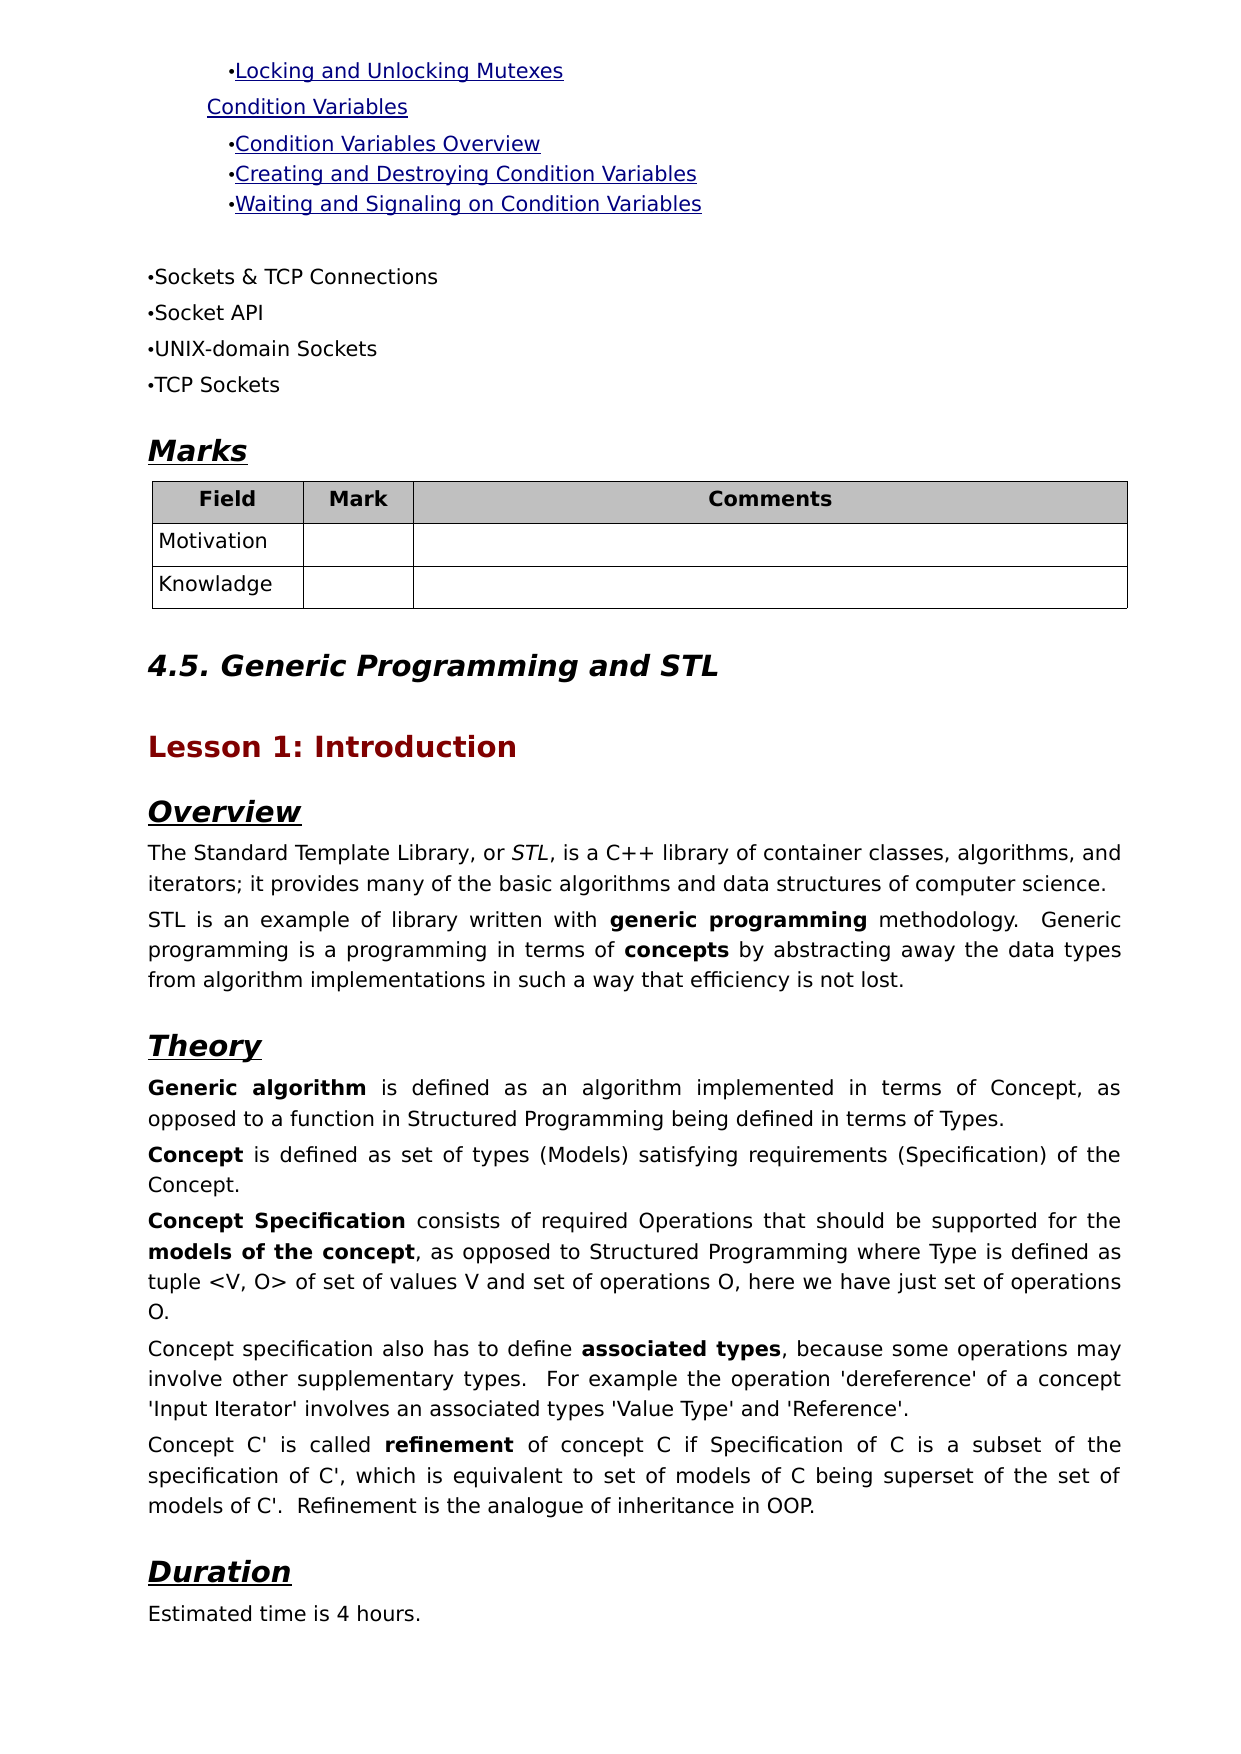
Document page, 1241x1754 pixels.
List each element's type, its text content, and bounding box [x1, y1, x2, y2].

subtitle Theory [148, 1030, 1122, 1064]
table_cell [414, 524, 1127, 566]
text Concept specification also has to define associated types, because some operations may involve other supplementary types. For example the operation 'dereference' of a concept 'Input Iterator' involves an associated types 'Value Type' and 'Reference'. [148, 1337, 1122, 1421]
subtitle Introduction [148, 730, 1122, 764]
text Concept Specification consists of required Operations that should be supported for the models of the concept, as opposed to Structured Programming where Type is defined as tuple <V, O> of set of values V and set of operations O, here we have just set of operations O. [148, 1209, 1122, 1324]
subtitle Overview [148, 795, 1122, 829]
text STL is an example of library written with generic programming methodology. Generic programming is a programming in terms of concepts by abstracting away the data types from algorithm implementations in such a way that efficiency is not lost. [148, 908, 1122, 993]
subtitle Duration [148, 1555, 1122, 1589]
list Locking and Unlocking Mutexes [228, 59, 1122, 83]
table_header Comments [414, 482, 1127, 523]
table_cell [304, 567, 413, 608]
table_cell Motivation [153, 524, 303, 566]
table_header Field [153, 482, 303, 523]
subtitle Marks [148, 435, 1122, 469]
list UNIX-domain Sockets [148, 337, 1122, 361]
text Concept is defined as set of types (Models) satisfying requirements (Specification) of the Concept. [148, 1143, 1122, 1197]
text Estimated time is 4 hours. [148, 1602, 1122, 1626]
text Generic algorithm is defined as an algorithm implemented in terms of Concept, as opposed to a function in Structured Programming being defined in terms of Types. [148, 1076, 1122, 1131]
table_header Mark [304, 482, 413, 523]
text Condition Variables [207, 95, 1122, 119]
text The Standard Template Library, or STL, is a C++ library of container classes, algorithms, and iterators; it provides many of the basic algorithms and data structures of computer science. [148, 841, 1122, 896]
list Sockets & TCP Connections [148, 265, 1122, 289]
subtitle Generic Programming and STL [148, 649, 1122, 683]
table_cell [304, 524, 413, 566]
list TCP Sockets [148, 373, 1122, 398]
table_cell Knowladge [153, 567, 303, 608]
list Creating and Destroying Condition Variables [228, 162, 1122, 186]
list Condition Variables Overview [228, 132, 1122, 156]
list Socket API [148, 301, 1122, 325]
list Waiting and Signaling on Condition Variables [228, 192, 1122, 216]
table_cell [414, 567, 1127, 608]
text Concept C' is called refinement of concept C if Specification of C is a subset of the specification of C', which is equivalent to set of models of C being superset of the set of models of C'. Refinement is the analogue of inheritance in OOP. [148, 1433, 1122, 1518]
